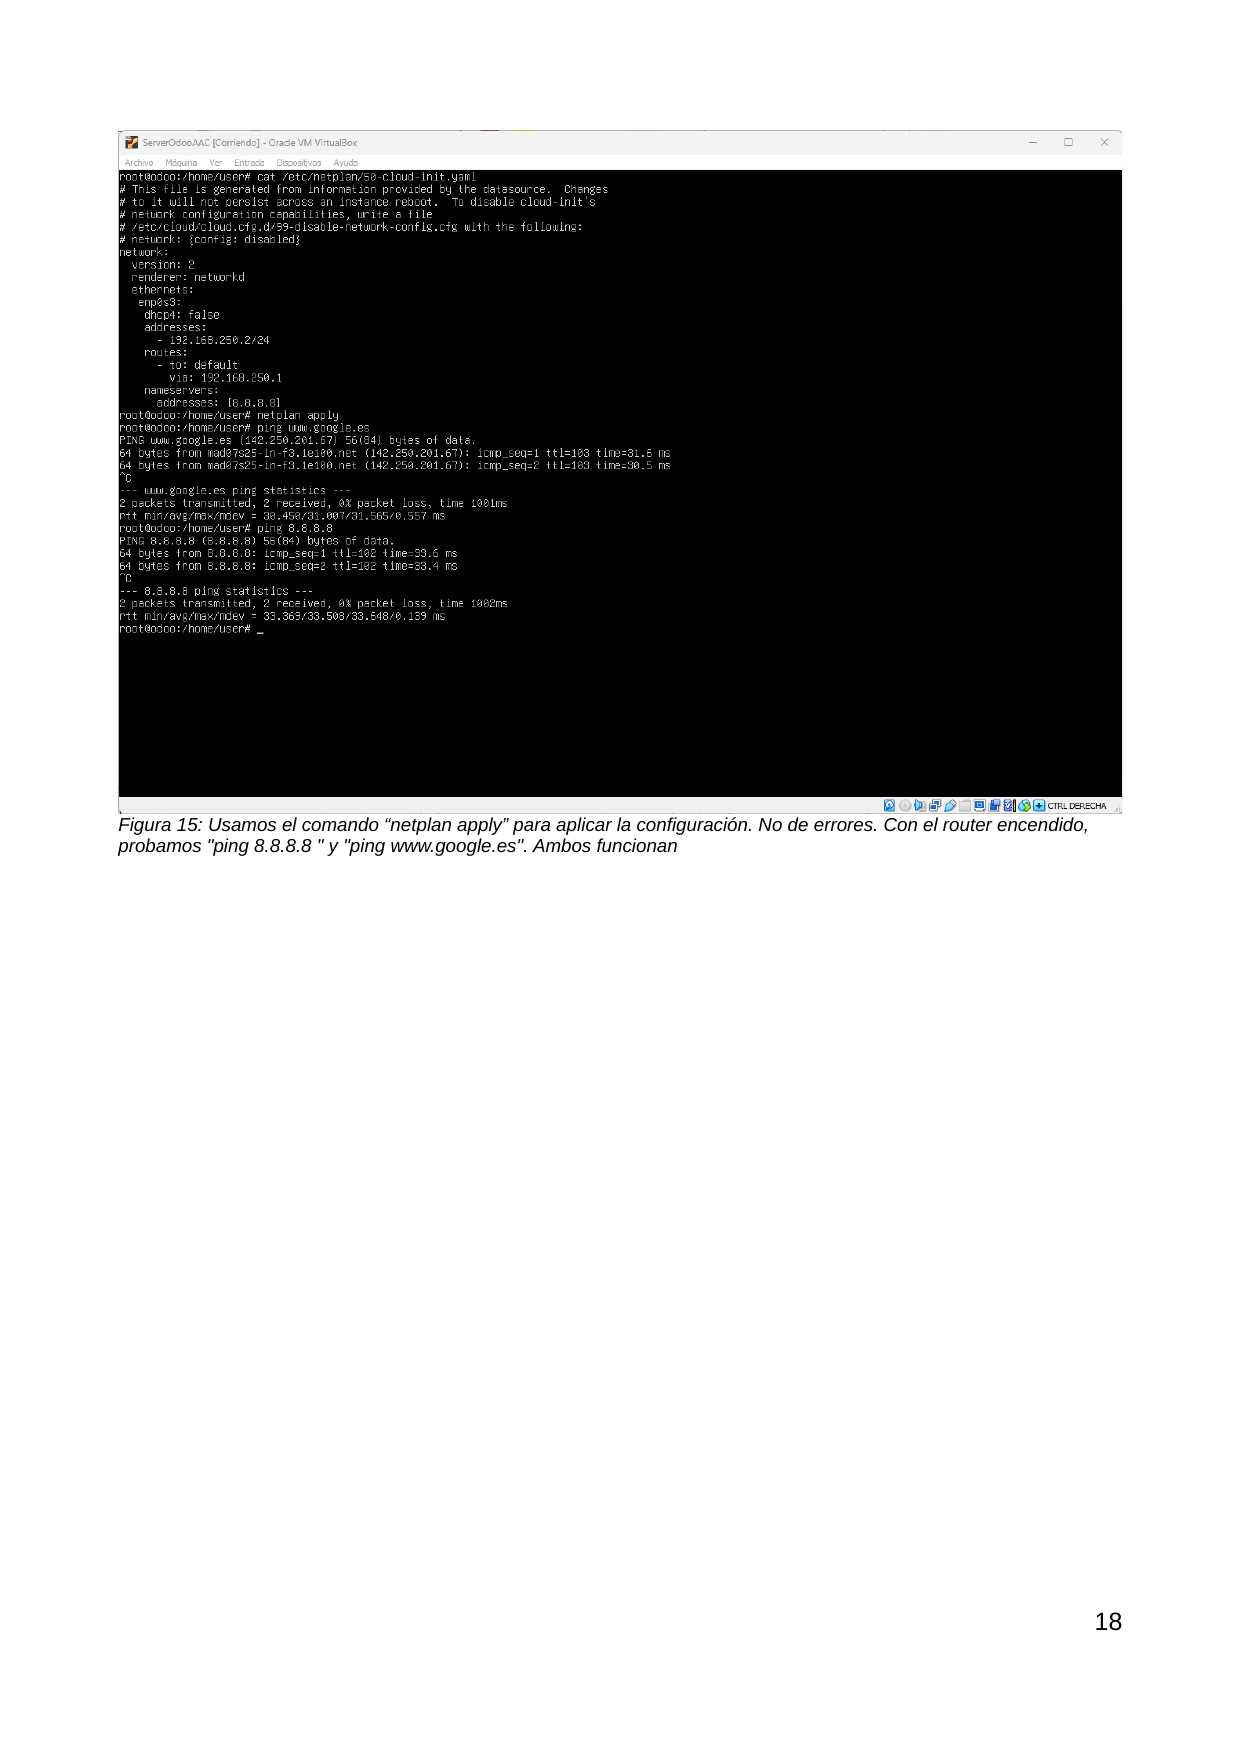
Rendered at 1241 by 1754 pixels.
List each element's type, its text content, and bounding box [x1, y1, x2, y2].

picture [118, 130, 1123, 814]
text Figura 15: Usamos el comando “netplan apply” para aplicar la configuración. No de errores. Con el router encendido, probamos "ping 8.8.8.8 " y "ping www.google.es". Ambos funcionan [118, 814, 1122, 857]
